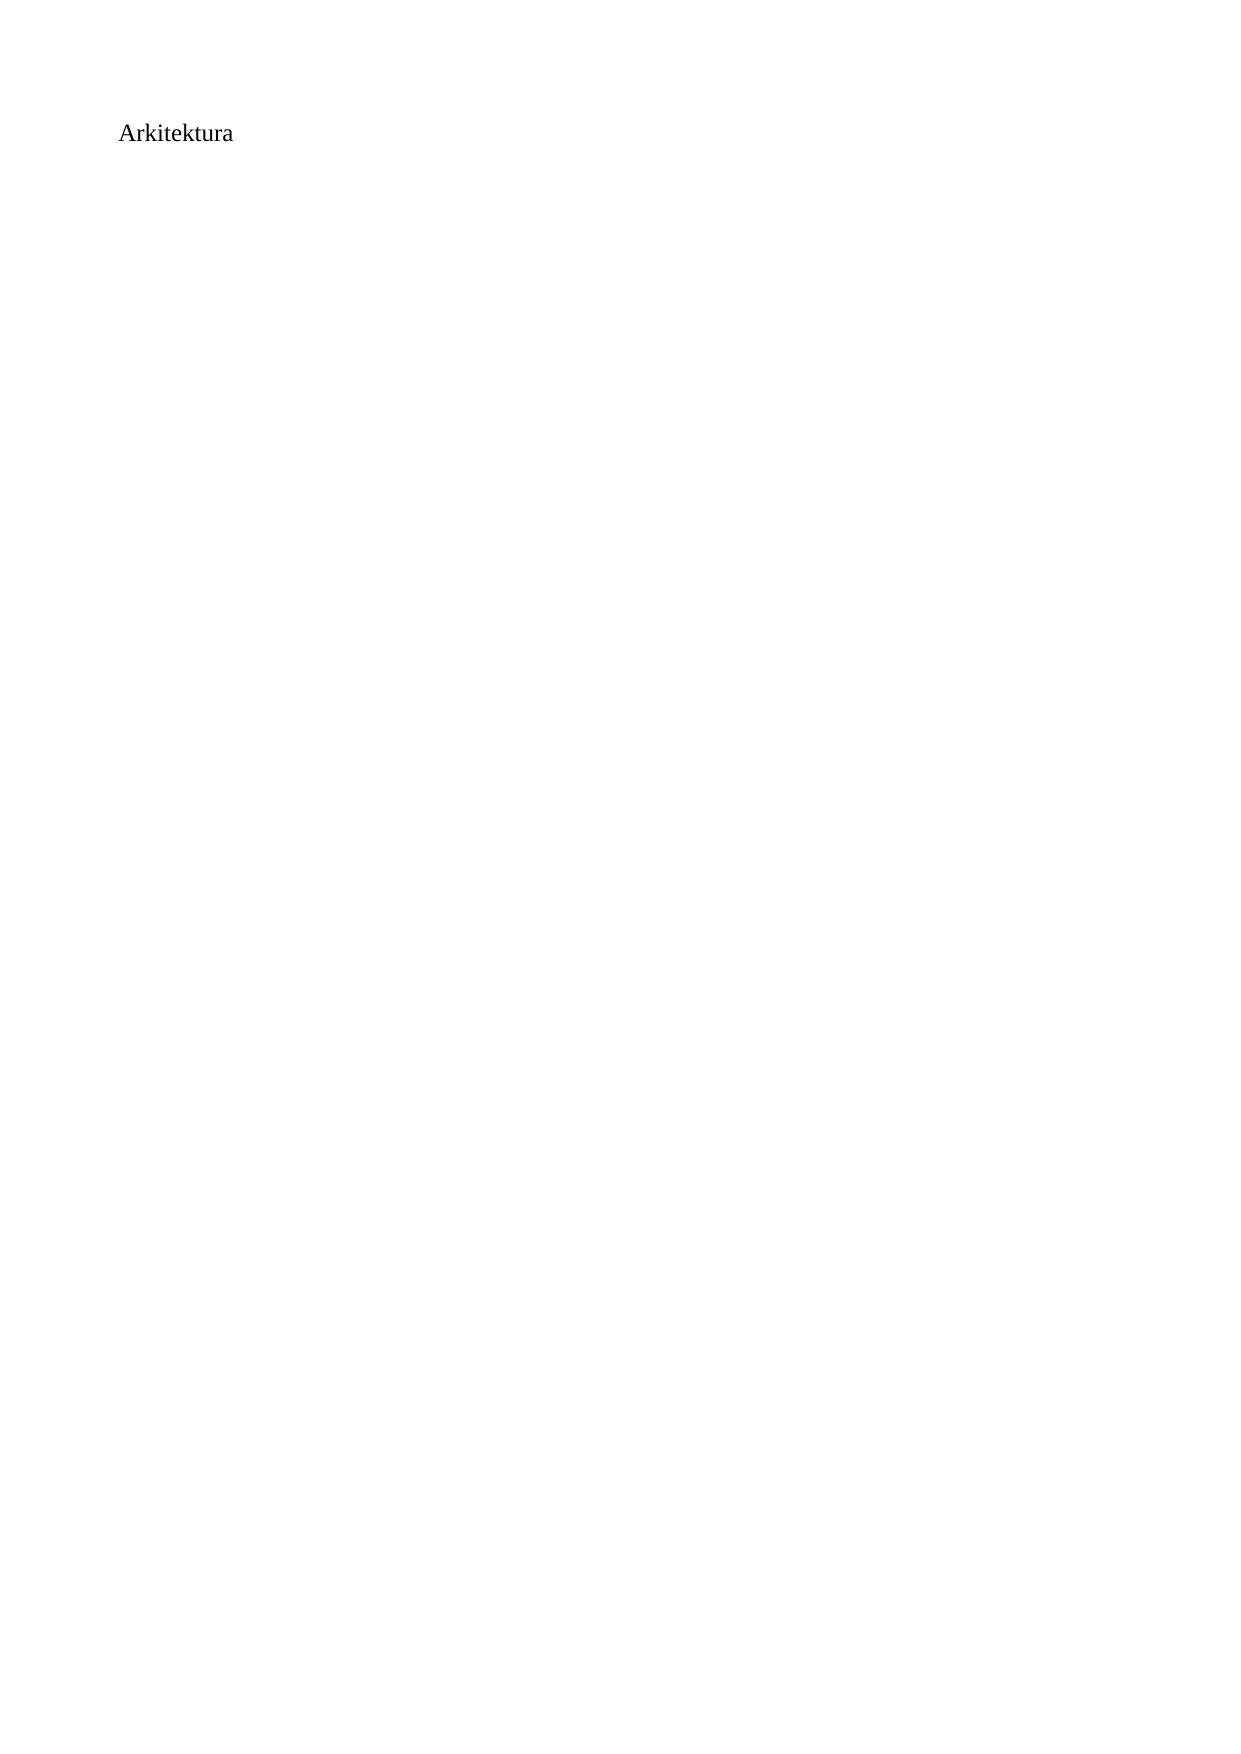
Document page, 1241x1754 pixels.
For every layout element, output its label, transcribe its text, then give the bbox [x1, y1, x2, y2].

text Arkitektura [118, 118, 1122, 147]
